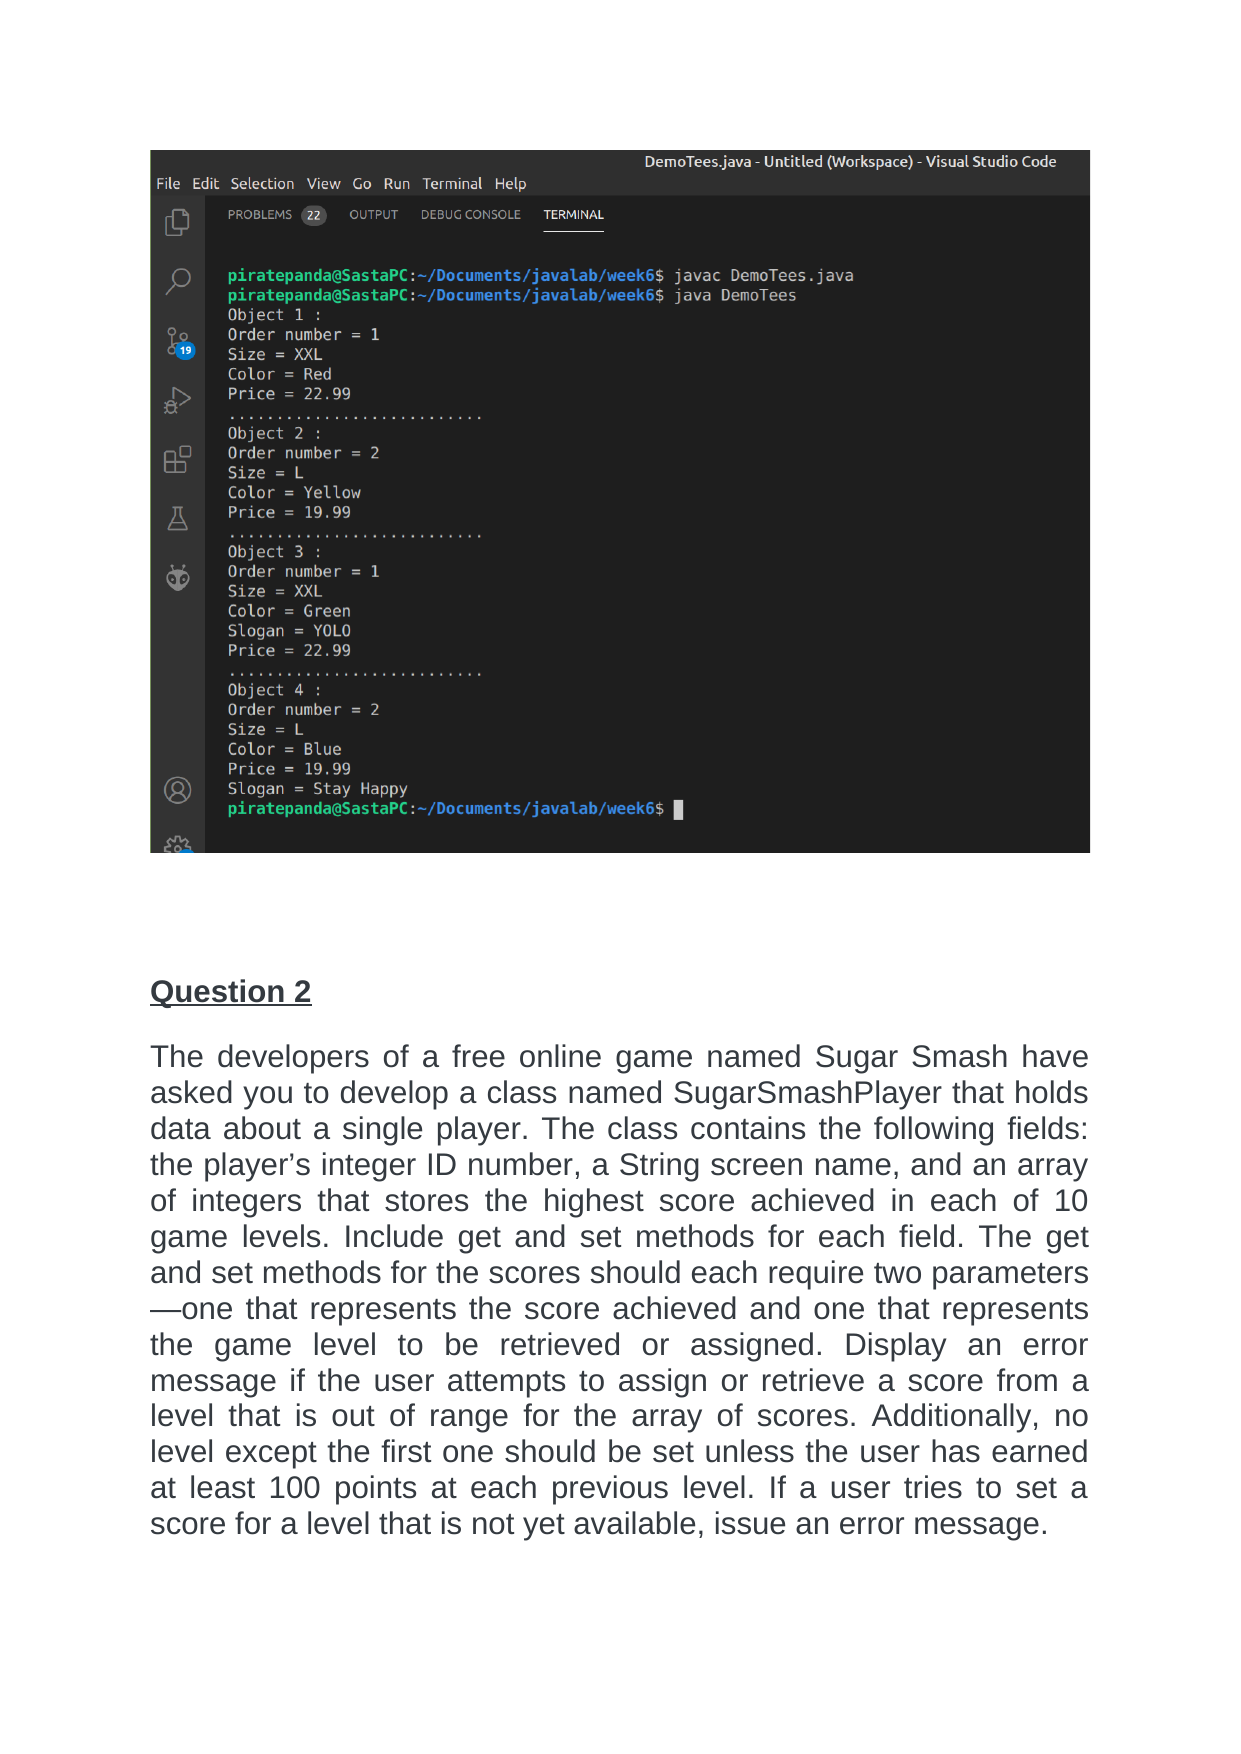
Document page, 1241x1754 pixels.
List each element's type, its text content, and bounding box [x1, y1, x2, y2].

text The developers of a free online game named Sugar Smash have asked you to develop a class named SugarSmashPlayer that holds data about a single player. The class contains the following fields: the player’s integer ID number, a String screen name, and an array of integers that stores the highest score achieved in each of 10 game levels. Include get and set methods for each field. The get and set methods for the scores should each require two parameters—one that represents the score achieved and one that represents the game level to be retrieved or assigned. Display an error message if the user attempts to assign or retrieve a score from a level that is out of range for the array of scores. Additionally, no level except the first one should be set unless the user has earned at least 100 points at each previous level. If a user tries to set a score for a level that is not yet available, issue an error message. [150, 1038, 1090, 1541]
text Question 2 [150, 973, 1090, 1009]
picture [150, 150, 1091, 853]
